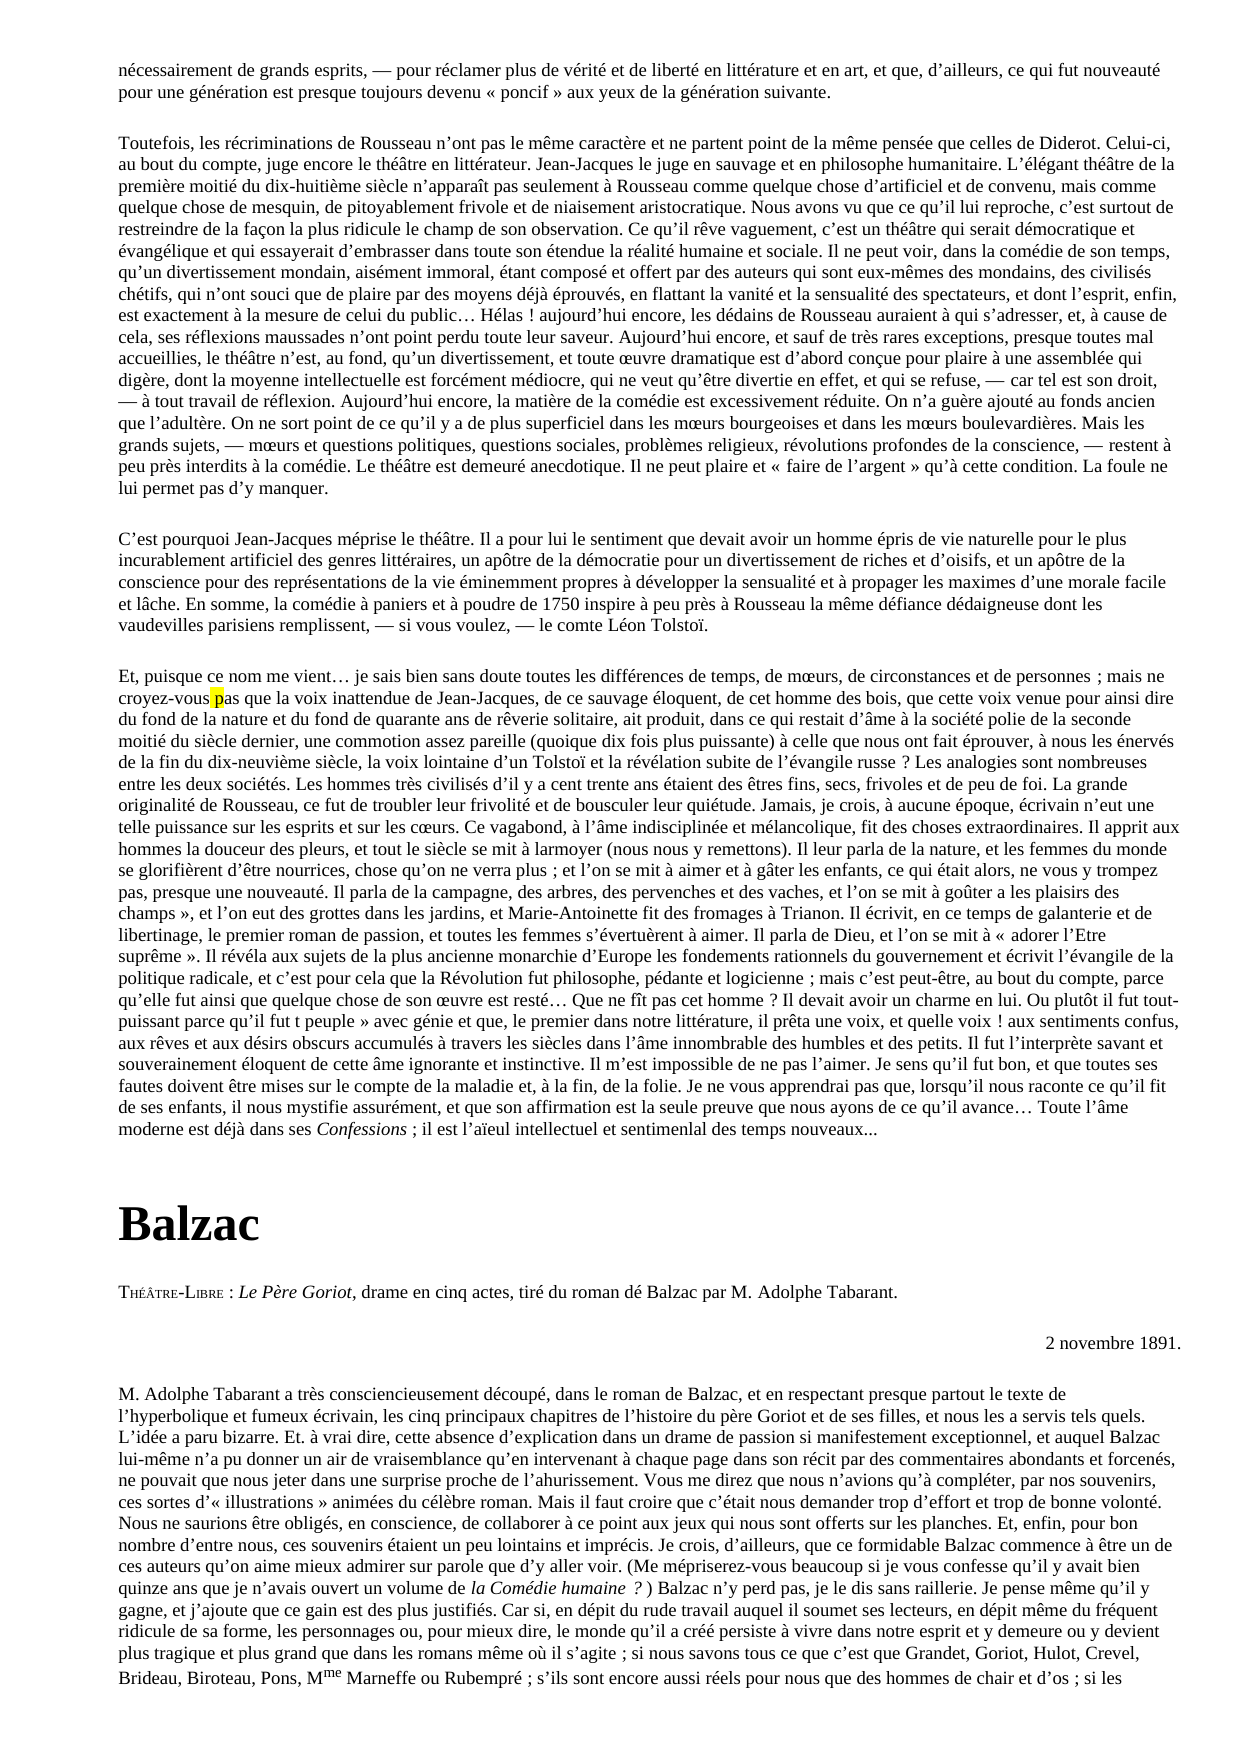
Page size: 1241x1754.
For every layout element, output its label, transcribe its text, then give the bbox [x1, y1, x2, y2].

text M. Adolphe Tabarant a très consciencieusement découpé, dans le roman de Balzac, et en respectant presque partout le texte de l’hyperbolique et fumeux écrivain, les cinq principaux chapitres de l’histoire du père Goriot et de ses filles, et nous les a servis tels quels. L’idée a paru bizarre. Et. à vrai dire, cette absence d’explication dans un drame de passion si manifestement exceptionnel, et auquel Balzac lui-même n’a pu donner un air de vraisemblance qu’en intervenant à chaque page dans son récit par des commentaires abondants et forcenés, ne pouvait que nous jeter dans une surprise proche de l’ahurissement. Vous me direz que nous n’avions qu’à compléter, par nos souvenirs, ces sortes d’« illustrations » animées du célèbre roman. Mais il faut croire que c’était nous demander trop d’effort et trop de bonne volonté. Nous ne saurions être obligés, en conscience, de collaborer à ce point aux jeux qui nous sont offerts sur les planches. Et, enfin, pour bon nombre d’entre nous, ces souvenirs étaient un peu lointains et imprécis. Je crois, d’ailleurs, que ce formidable Balzac commence à être un de ces auteurs qu’on aime mieux admirer sur parole que d’y aller voir. (Me mépriserez-vous beaucoup si je vous confesse qu’il y avait bien quinze ans que je n’avais ouvert un volume de la Comédie humaine ? ) Balzac n’y perd pas, je le dis sans raillerie. Je pense même qu’il y gagne, et j’ajoute que ce gain est des plus justifiés. Car si, en dépit du rude travail auquel il soumet ses lecteurs, en dépit même du fréquent ridicule de sa forme, les personnages ou, pour mieux dire, le monde qu’il a créé persiste à vivre dans notre esprit et y demeure ou y devient plus tragique et plus grand que dans les romans même où il s’agite ; si nous savons tous ce que c’est que Grandet, Goriot, Hulot, Crevel, Brideau, Biroteau, Pons, Mme Marneffe ou Rubempré ; s’ils sont encore aussi réels pour nous que des hommes de chair et d’os ; si les [118, 1383, 1181, 1688]
text Toutefois, les récriminations de Rousseau n’ont pas le même caractère et ne partent point de la même pensée que celles de Diderot. Celui-ci, au bout du compte, juge encore le théâtre en littérateur. Jean-Jacques le juge en sauvage et en philosophe humanitaire. L’élégant théâtre de la première moitié du dix-huitième siècle n’apparaît pas seulement à Rousseau comme quelque chose d’artificiel et de convenu, mais comme quelque chose de mesquin, de pitoyablement frivole et de niaisement aristocratique. Nous avons vu que ce qu’il lui reproche, c’est surtout de restreindre de la façon la plus ridicule le champ de son observation. Ce qu’il rêve vaguement, c’est un théâtre qui serait démocratique et évangélique et qui essayerait d’embrasser dans toute son étendue la réalité humaine et sociale. Il ne peut voir, dans la comédie de son temps, qu’un divertissement mondain, aisément immoral, étant composé et offert par des auteurs qui sont eux-mêmes des mondains, des civilisés chétifs, qui n’ont souci que de plaire par des moyens déjà éprouvés, en flattant la vanité et la sensualité des spectateurs, et dont l’esprit, enfin, est exactement à la mesure de celui du public… Hélas ! aujourd’hui encore, les dédains de Rousseau auraient à qui s’adresser, et, à cause de cela, ses réflexions maussades n’ont point perdu toute leur saveur. Aujourd’hui encore, et sauf de très rares exceptions, presque toutes mal accueillies, le théâtre n’est, au fond, qu’un divertissement, et toute œuvre dramatique est d’abord conçue pour plaire à une assemblée qui digère, dont la moyenne intellectuelle est forcément médiocre, qui ne veut qu’être divertie en effet, et qui se refuse, — car tel est son droit, — à tout travail de réflexion. Aujourd’hui encore, la matière de la comédie est excessivement réduite. On n’a guère ajouté au fonds ancien que l’adultère. On ne sort point de ce qu’il y a de plus superficiel dans les mœurs bourgeoises et dans les mœurs boulevardières. Mais les grands sujets, — mœurs et questions politiques, questions sociales, problèmes religieux, révolutions profondes de la conscience, — restent à peu près interdits à la comédie. Le théâtre est demeuré anecdotique. Il ne peut plaire et « faire de l’argent » qu’à cette condition. La foule ne lui permet pas d’y manquer. [118, 132, 1181, 498]
text 2 novembre 1891. [118, 1332, 1181, 1353]
text C’est pourquoi Jean-Jacques méprise le théâtre. Il a pour lui le sentiment que devait avoir un homme épris de vie naturelle pour le plus incurablement artificiel des genres littéraires, un apôtre de la démocratie pour un divertissement de riches et d’oisifs, et un apôtre de la conscience pour des représentations de la vie éminemment propres à développer la sensualité et à propager les maximes d’une morale facile et lâche. En somme, la comédie à paniers et à poudre de 1750 inspire à peu près à Rousseau la même défiance dédaigneuse dont les vaudevilles parisiens remplissent, — si vous voulez, — le comte Léon Tolstoï. [118, 528, 1181, 636]
text nécessairement de grands esprits, — pour réclamer plus de vérité et de liberté en littérature et en art, et que, d’ailleurs, ce qui fut nouveauté pour une génération est presque toujours devenu « poncif » aux yeux de la génération suivante. [118, 59, 1181, 102]
subtitle BALZAC [118, 1194, 1181, 1251]
text Théâtre-Libre : Le Père Goriot, drame en cinq actes, tiré du roman dé Balzac par M. Adolphe Tabarant. [118, 1281, 1181, 1302]
text Et, puisque ce nom me vient… je sais bien sans doute toutes les différences de temps, de mœurs, de circonstances et de personnes ; mais ne croyez-vous pas que la voix inattendue de Jean-Jacques, de ce sauvage éloquent, de cet homme des bois, que cette voix venue pour ainsi dire du fond de la nature et du fond de quarante ans de rêverie solitaire, ait produit, dans ce qui restait d’âme à la société polie de la seconde moitié du siècle dernier, une commotion assez pareille (quoique dix fois plus puissante) à celle que nous ont fait éprouver, à nous les énervés de la fin du dix-neuvième siècle, la voix lointaine d’un Tolstoï et la révélation subite de l’évangile russe ? Les analogies sont nombreuses entre les deux sociétés. Les hommes très civilisés d’il y a cent trente ans étaient des êtres fins, secs, frivoles et de peu de foi. La grande originalité de Rousseau, ce fut de troubler leur frivolité et de bousculer leur quiétude. Jamais, je crois, à aucune époque, écrivain n’eut une telle puissance sur les esprits et sur les cœurs. Ce vagabond, à l’âme indisciplinée et mélancolique, fit des choses extraordinaires. Il apprit aux hommes la douceur des pleurs, et tout le siècle se mit à larmoyer (nous nous y remettons). Il leur parla de la nature, et les femmes du monde se glorifièrent d’être nourrices, chose qu’on ne verra plus ; et l’on se mit à aimer et à gâter les enfants, ce qui était alors, ne vous y trompez pas, presque une nouveauté. Il parla de la campagne, des arbres, des pervenches et des vaches, et l’on se mit à goûter a les plaisirs des champs », et l’on eut des grottes dans les jardins, et Marie-Antoinette fit des fromages à Trianon. Il écrivit, en ce temps de galanterie et de libertinage, le premier roman de passion, et toutes les femmes s’évertuèrent à aimer. Il parla de Dieu, et l’on se mit à « adorer l’Etre suprême ». Il révéla aux sujets de la plus ancienne monarchie d’Europe les fondements rationnels du gouvernement et écrivit l’évangile de la politique radicale, et c’est pour cela que la Révolution fut philosophe, pédante et logicienne ; mais c’est peut-être, au bout du compte, parce qu’elle fut ainsi que quelque chose de son œuvre est resté… Que ne fît pas cet homme ? Il devait avoir un charme en lui. Ou plutôt il fut tout-puissant parce qu’il fut t peuple » avec génie et que, le premier dans notre littérature, il prêta une voix, et quelle voix ! aux sentiments confus, aux rêves et aux désirs obscurs accumulés à travers les siècles dans l’âme innombrable des humbles et des petits. Il fut l’interprète savant et souverainement éloquent de cette âme ignorante et instinctive. Il m’est impossible de ne pas l’aimer. Je sens qu’il fut bon, et que toutes ses fautes doivent être mises sur le compte de la maladie et, à la fin, de la folie. Je ne vous apprendrai pas que, lorsqu’il nous raconte ce qu’il fit de ses enfants, il nous mystifie assurément, et que son affirmation est la seule preuve que nous ayons de ce qu’il avance… Toute l’âme moderne est déjà dans ses Confessions ; il est l’aïeul intellectuel et sentimenlal des temps nouveaux... [118, 665, 1181, 1139]
